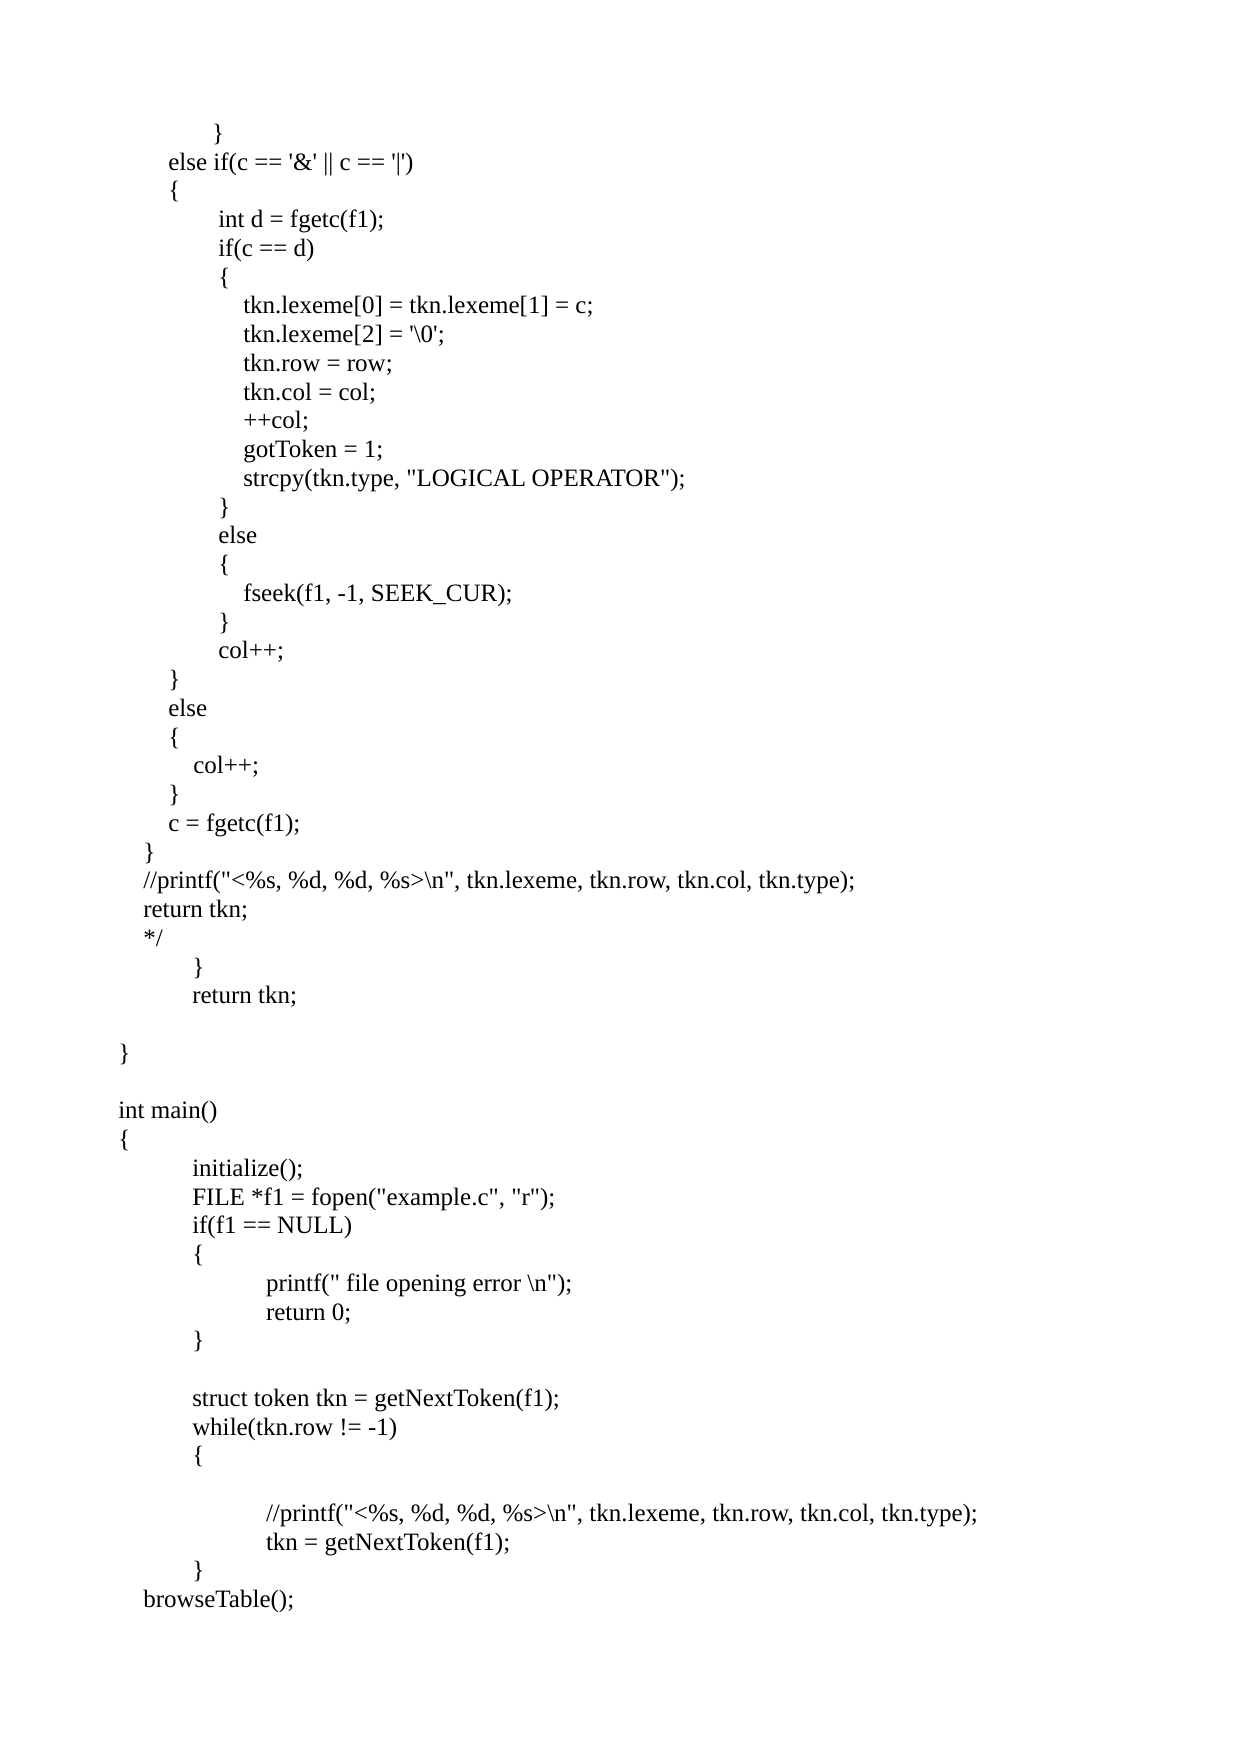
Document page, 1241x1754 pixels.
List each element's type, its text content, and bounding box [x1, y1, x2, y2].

text { [118, 1239, 1122, 1268]
text tkn.col = col; [118, 377, 1122, 406]
text int d = fgetc(f1); [118, 204, 1122, 233]
text { [118, 549, 1122, 578]
text } [118, 664, 1122, 693]
text } [118, 779, 1122, 808]
text } [118, 607, 1122, 636]
text else if(c == '&' || c == '|') [118, 147, 1122, 176]
text fseek(f1, -1, SEEK_CUR); [118, 578, 1122, 607]
text tkn.lexeme[0] = tkn.lexeme[1] = c; [118, 291, 1122, 319]
text c = fgetc(f1); [118, 808, 1122, 837]
text } [118, 1556, 1122, 1584]
text { [118, 722, 1122, 751]
text initialize(); [118, 1153, 1122, 1182]
text gotToken = 1; [118, 434, 1122, 463]
text tkn.row = row; [118, 348, 1122, 377]
text } [118, 492, 1122, 521]
text { [118, 1124, 1122, 1153]
text //printf("<%s, %d, %d, %s>\n", tkn.lexeme, tkn.row, tkn.col, tkn.type); [118, 1498, 1122, 1527]
text FILE *f1 = fopen("example.c", "r"); [118, 1182, 1122, 1211]
text return tkn; [118, 981, 1122, 1009]
text strcpy(tkn.type, "LOGICAL OPERATOR"); [118, 463, 1122, 492]
text } [118, 118, 1122, 147]
text tkn.lexeme[2] = '\0'; [118, 319, 1122, 348]
text if(c == d) [118, 233, 1122, 262]
text */ [118, 923, 1122, 952]
text } [118, 1038, 1122, 1067]
text //printf("<%s, %d, %d, %s>\n", tkn.lexeme, tkn.row, tkn.col, tkn.type); [118, 866, 1122, 894]
text } [118, 1326, 1122, 1354]
text struct token tkn = getNextToken(f1); [118, 1383, 1122, 1412]
text } [118, 837, 1122, 866]
text col++; [118, 751, 1122, 779]
text else [118, 521, 1122, 549]
text } [118, 952, 1122, 981]
text browseTable(); [118, 1584, 1122, 1613]
text if(f1 == NULL) [118, 1211, 1122, 1239]
text return tkn; [118, 894, 1122, 923]
text ++col; [118, 406, 1122, 434]
text tkn = getNextToken(f1); [118, 1527, 1122, 1556]
text while(tkn.row != -1) [118, 1412, 1122, 1441]
text col++; [118, 636, 1122, 664]
text { [118, 262, 1122, 291]
text return 0; [118, 1297, 1122, 1326]
text else [118, 693, 1122, 722]
text { [118, 176, 1122, 204]
text int main() [118, 1096, 1122, 1124]
text printf(" file opening error \n"); [118, 1268, 1122, 1297]
text { [118, 1441, 1122, 1469]
